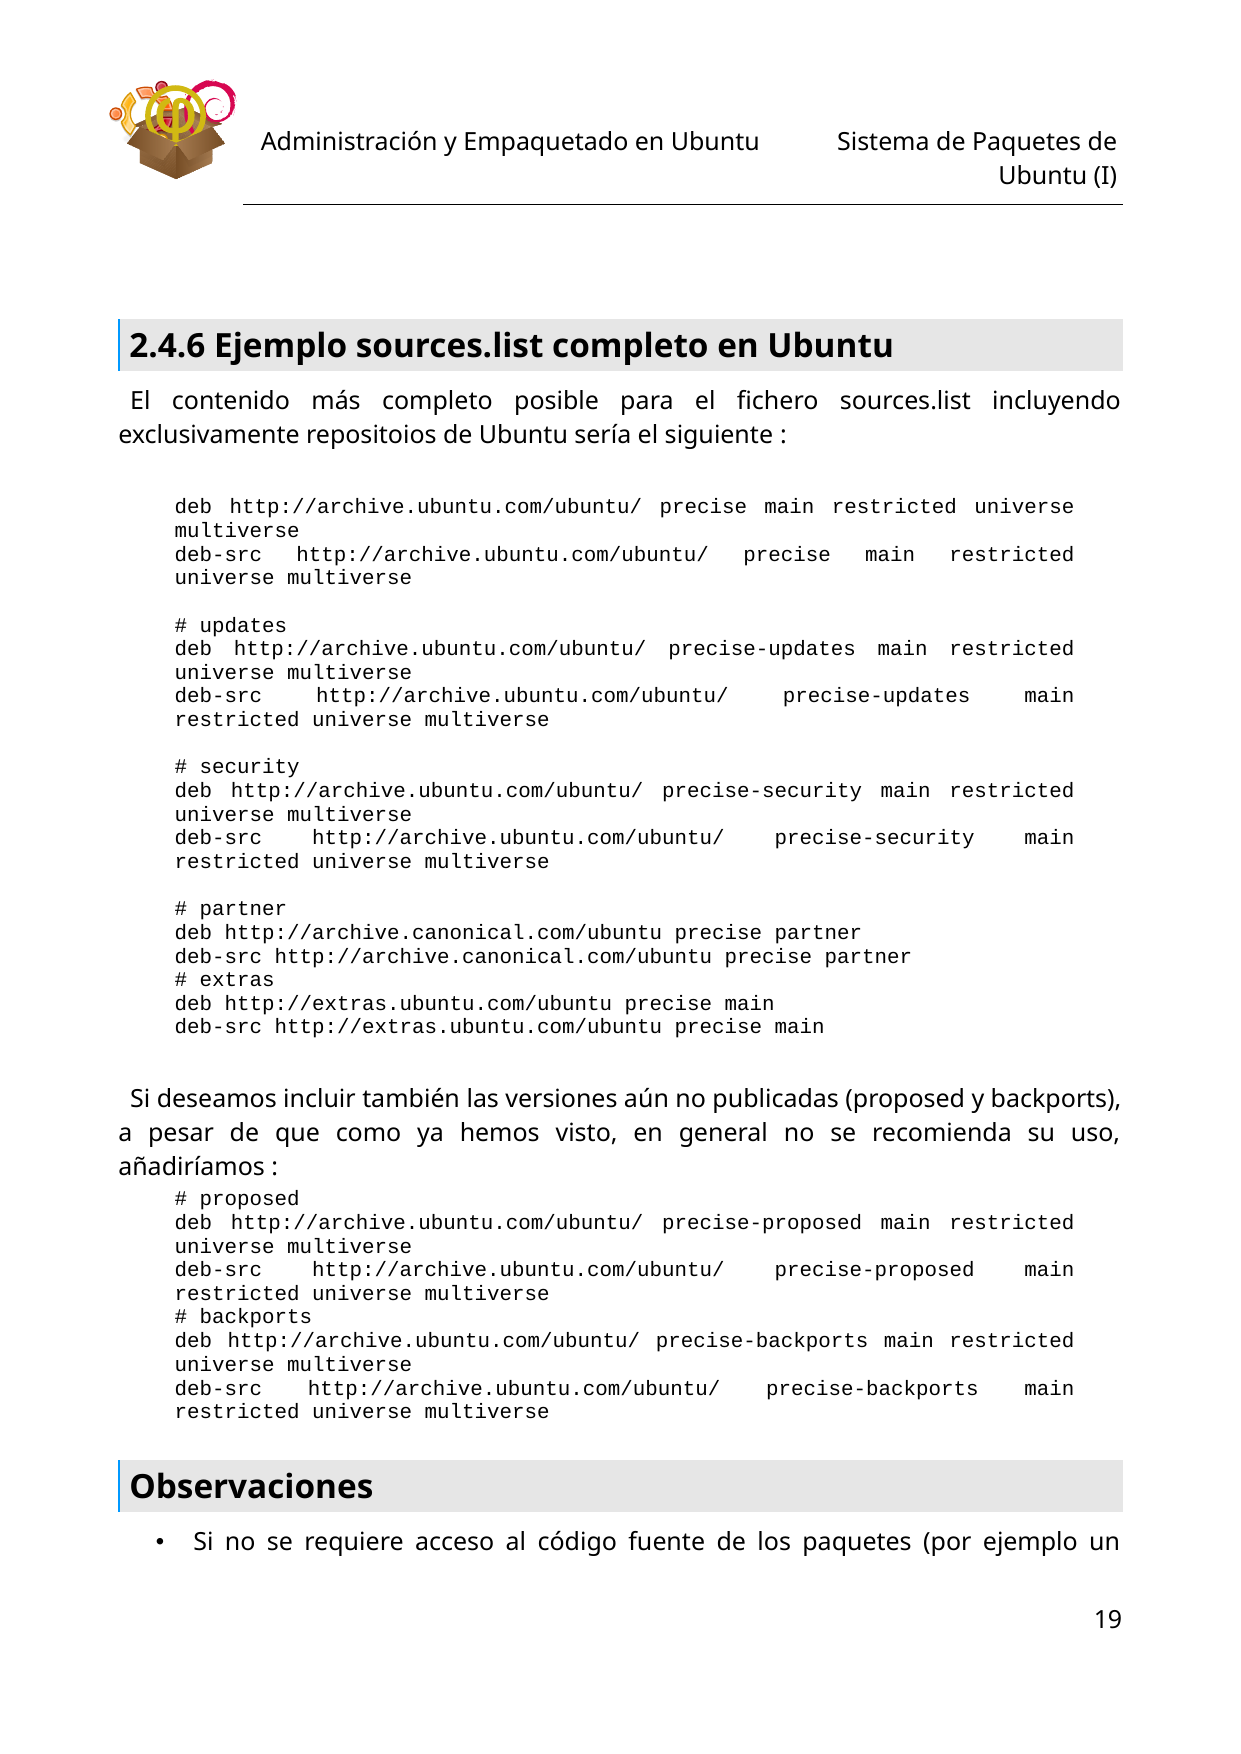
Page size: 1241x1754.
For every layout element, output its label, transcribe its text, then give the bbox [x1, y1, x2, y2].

text deb-src http://archive.ubuntu.com/ubuntu/ precise-updates main restricted universe multiverse [174, 686, 1074, 733]
text Si deseamos incluir también las versiones aún no publicadas (proposed y backports), a pesar de que como ya hemos visto, en general no se recomienda su uso, añadiríamos : [118, 1080, 1122, 1182]
text deb http://archive.canonical.com/ubuntu precise partner [174, 922, 1074, 946]
text # security [174, 756, 1074, 780]
text deb http://extras.ubuntu.com/ubuntu precise main [174, 993, 1074, 1017]
text # backports [174, 1307, 1074, 1330]
text # proposed [174, 1188, 1074, 1212]
subtitle Observaciones [120, 1461, 1122, 1511]
text deb-src http://archive.ubuntu.com/ubuntu/ precise-backports main restricted universe multiverse [174, 1377, 1074, 1425]
text deb http://archive.ubuntu.com/ubuntu/ precise main restricted universe multiverse [174, 496, 1074, 544]
text deb-src http://archive.canonical.com/ubuntu precise partner [174, 946, 1074, 969]
subtitle 2.4.6 Ejemplo sources.list completo en Ubuntu [120, 320, 1122, 370]
text # updates [174, 614, 1074, 638]
text El contenido más completo posible para el fichero sources.list incluyendo exclusivamente repositoios de Ubuntu sería el siguiente : [118, 382, 1122, 450]
text deb http://archive.ubuntu.com/ubuntu/ precise-proposed main restricted universe multiverse [174, 1212, 1074, 1259]
text deb-src http://extras.ubuntu.com/ubuntu precise main [174, 1017, 1074, 1040]
text deb http://archive.ubuntu.com/ubuntu/ precise-updates main restricted universe multiverse [174, 638, 1074, 686]
text deb http://archive.ubuntu.com/ubuntu/ precise-security main restricted universe multiverse [174, 780, 1074, 827]
list Si no se requiere acceso al código fuente de los paquetes (por ejemplo un [156, 1523, 1122, 1557]
text deb-src http://archive.ubuntu.com/ubuntu/ precise-security main restricted universe multiverse [174, 827, 1074, 875]
text deb-src http://archive.ubuntu.com/ubuntu/ precise main restricted universe multiverse [174, 544, 1074, 591]
text deb http://archive.ubuntu.com/ubuntu/ precise-backports main restricted universe multiverse [174, 1330, 1074, 1377]
text # extras [174, 969, 1074, 993]
text # partner [174, 898, 1074, 922]
text deb-src http://archive.ubuntu.com/ubuntu/ precise-proposed main restricted universe multiverse [174, 1259, 1074, 1307]
